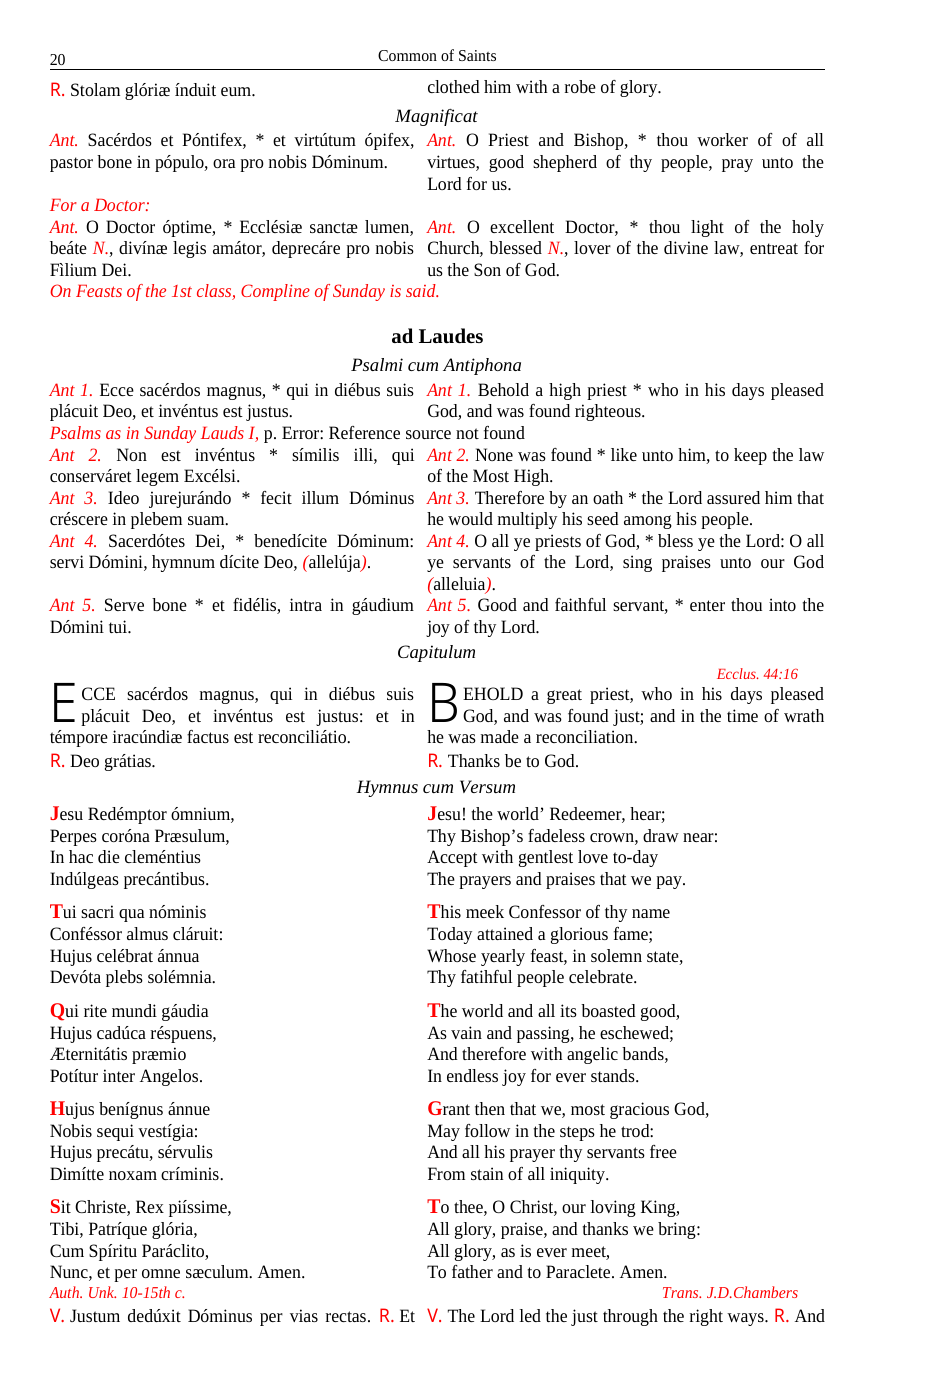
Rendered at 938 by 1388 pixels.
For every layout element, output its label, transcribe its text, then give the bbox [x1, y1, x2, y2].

table_cell Ant 4. Sacerdótes Dei, * benedícite Dóminum: servi Dómini, hymnum dícite Deo, (allelúja). [50, 530, 421, 594]
table_header Ant. Sacérdos et Póntifex, * et virtútum ópifex, pastor bone in pópulo, ora pro nobis Dóminum. [50, 129, 421, 194]
table_header BEHOLD a great priest, who in his days pleased God, and was found just; and in the time of wrath he was made a reconciliation. R. Thanks be to God. [421, 683, 825, 773]
table_header Jesu Redémptor ómnium, Perpes coróna Præsulum, In hac die cleméntius Indúlgeas precántibus. [50, 801, 421, 889]
table_header ECCE sacérdos magnus, qui in diébus suis plácuit Deo, et invéntus est justus: et in témpore iracúndiæ factus est reconciliátio. R. Deo grátias. [50, 683, 421, 773]
table_cell Tui sacri qua nóminis Conféssor almus cláruit: Hujus celébrat ánnua Devóta plebs solémnia. [50, 899, 421, 988]
table_cell [421, 1185, 825, 1194]
table_cell Grant then that we, most gracious God, May follow in the steps he trod: And all his prayer thy servants free From stain of all iniquity. [421, 1096, 825, 1184]
table_header Ant 1. Behold a high priest * who in his days pleased God, and was found righteous. [421, 379, 825, 422]
text Psalms as in Sunday Lauds I, p. [49, 422, 825, 443]
table_header clothed him with a robe of glory. [421, 76, 825, 102]
table_header R. Stolam glóriæ índuit eum. [50, 76, 421, 102]
table_cell To thee, O Christ, our loving King, All glory, praise, and thanks we bring: All glory, as is ever meet, To father and to Paraclete. Amen. [421, 1194, 825, 1283]
table_header Ant. O excellent Doctor, * thou light of the holy Church, blessed N., lover of the divine law, entreat for us the Son of God. [421, 216, 825, 280]
table_cell [50, 1086, 421, 1096]
table_header Ant 1. Ecce sacérdos magnus, * qui in diébus suis plácuit Deo, et invéntus est justus. [50, 379, 421, 422]
table_cell [50, 1185, 421, 1194]
table_cell [421, 988, 825, 997]
table_header Ant. O Doctor óptime, * Ecclésiæ sanctæ lumen, beáte N., divínæ legis amátor, deprecáre pro nobis Fìlium Dei. [50, 216, 421, 280]
text On Feasts of the 1st class, Compline of Sunday is said. [49, 280, 825, 302]
table_cell Ant 5. Good and faithful servant, * enter thou into the joy of thy Lord. [421, 594, 825, 637]
table_cell Ant 4. O all ye priests of God, * bless ye the Lord: O all ye servants of the Lord, sing praises unto our God (alleluia). [421, 530, 825, 594]
table_header Ant 2. Non est invéntus * símilis illi, qui conserváret legem Excélsi. [50, 444, 421, 487]
text Auth. Unk. 10-15th c. Trans. J.D.Chambers [49, 1283, 825, 1302]
table_cell [421, 1086, 825, 1096]
text Capitulum [49, 641, 825, 662]
table_cell Sit Christe, Rex piíssime, Tibi, Patríque glória, Cum Spíritu Paráclito, Nunc, et per omne sæculum. Amen. [50, 1194, 421, 1283]
table_header Ant. O Priest and Bishop, * thou worker of of all virtues, good shepherd of thy people, pray unto the Lord for us. [421, 129, 825, 194]
table_cell [421, 890, 825, 899]
text ad Laudes [49, 324, 825, 348]
text For a Doctor: [49, 194, 825, 216]
table_header Jesu! the world’ Redeemer, hear; Thy Bishop’s fadeless crown, draw near: Accept with gentlest love to-day The prayers and praises that we pay. [421, 801, 825, 889]
table_cell Qui rite mundi gáudia Hujus cadúca réspuens, Æternitátis præmio Potítur inter Angelos. [50, 998, 421, 1086]
table_cell [50, 988, 421, 997]
table_header V. The Lord led the just through the right ways. R. And [421, 1302, 825, 1328]
text Hymnus cum Versum [49, 776, 825, 798]
table_cell This meek Confessor of thy name Today attained a glorious fame; Whose yearly feast, in solemn state, Thy fatihful people celebrate. [421, 899, 825, 988]
table_header Ant 2. None was found * like unto him, to keep the law of the Most High. [421, 444, 825, 487]
table_cell [50, 890, 421, 899]
text Psalmi cum Antiphona [49, 354, 825, 376]
table_cell Ant 5. Serve bone * et fidélis, intra in gáudium Dómini tui. [50, 594, 421, 637]
table_cell Ant 3. Ideo jurejurándo * fecit illum Dóminus créscere in plebem suam. [50, 487, 421, 530]
table_cell Hujus benígnus ánnue Nobis sequi vestígia: Hujus precátu, sérvulis Dimítte noxam críminis. [50, 1096, 421, 1184]
table_cell Ant 3. Therefore by an oath * the Lord assured him that he would multiply his seed among his people. [421, 487, 825, 530]
table_header V. Justum dedúxit Dóminus per vias rectas. R. Et [50, 1302, 421, 1328]
text Magnificat [49, 105, 825, 126]
table_cell The world and all its boasted good, As vain and passing, he eschewed; And therefore with angelic bands, In endless joy for ever stands. [421, 998, 825, 1086]
text Ecclus. 44:16 [49, 665, 825, 683]
